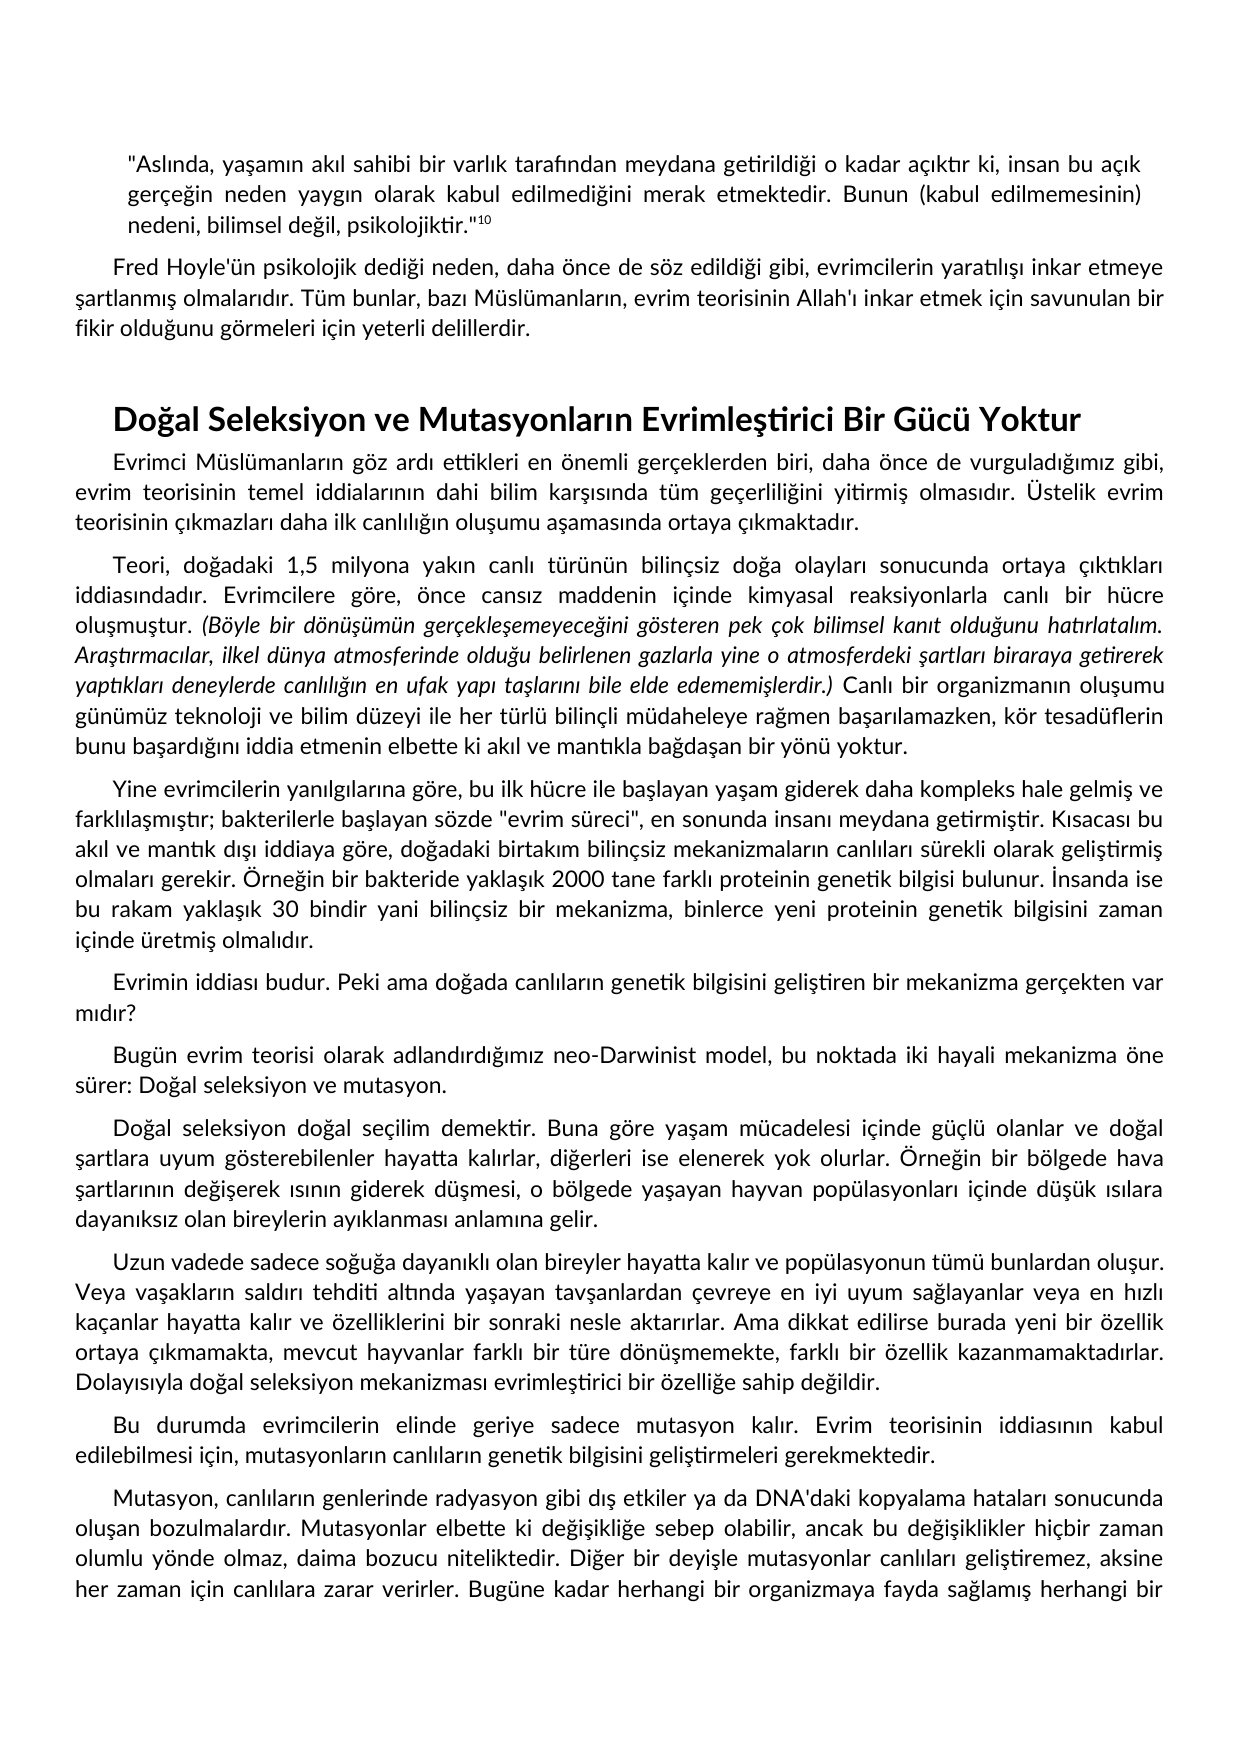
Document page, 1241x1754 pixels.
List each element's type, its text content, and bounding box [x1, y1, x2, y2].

text Evrimin iddiası budur. Peki ama doğada canlıların genetik bilgisini geliştiren bir mekanizma gerçekten var mıdır? [75, 968, 1165, 1026]
text Uzun vadede sadece soğuğa dayanıklı olan bireyler hayatta kalır ve popülasyonun tümü bunlardan oluşur. Veya vaşakların saldırı tehditi altında yaşayan tavşanlardan çevreye en iyi uyum sağlayanlar veya en hızlı kaçanlar hayatta kalır ve özelliklerini bir sonraki nesle aktarırlar. Ama dikkat edilirse burada yeni bir özellik ortaya çıkmamakta, mevcut hayvanlar farklı bir türe dönüşmemekte, farklı bir özellik kazanmamaktadırlar. Dolayısıyla doğal seleksiyon mekanizması evrimleştirici bir özelliğe sahip değildir. [75, 1247, 1165, 1396]
text Mutasyon, canlıların genlerinde radyasyon gibi dış etkiler ya da DNA'daki kopyalama hataları sonucunda oluşan bozulmalardır. Mutasyonlar elbette ki değişikliğe sebep olabilir, ancak bu değişiklikler hiçbir zaman olumlu yönde olmaz, daima bozucu niteliktedir. Diğer bir deyişle mutasyonlar canlıları geliştiremez, aksine her zaman için canlılara zarar verirler. Bugüne kadar herhangi bir organizmaya fayda sağlamış herhangi bir [75, 1484, 1165, 1602]
text Fred Hoyle'ün psikolojik dediği neden, daha önce de söz edildiği gibi, evrimcilerin yaratılışı inkar etmeye şartlanmış olmalarıdır. Tüm bunlar, bazı Müslümanların, evrim teorisinin Allah'ı inkar etmek için savunulan bir fikir olduğunu görmeleri için yeterli delillerdir. [75, 253, 1165, 341]
text "Aslında, yaşamın akıl sahibi bir varlık tarafından meydana getirildiği o kadar açıktır ki, insan bu açık gerçeğin neden yaygın olarak kabul edilmediğini merak etmektedir. Bunun (kabul edilmemesinin) nedeni, bilimsel değil, psikolojiktir."10 [127, 150, 1143, 238]
text Bu durumda evrimcilerin elinde geriye sadece mutasyon kalır. Evrim teorisinin iddiasının kabul edilebilmesi için, mutasyonların canlıların genetik bilgisini geliştirmeleri gerekmektedir. [75, 1411, 1165, 1468]
text Evrimci Müslümanların göz ardı ettikleri en önemli gerçeklerden biri, daha önce de vurguladığımız gibi, evrim teorisinin temel iddialarının dahi bilim karşısında tüm geçerliliğini yitirmiş olmasıdır. Üstelik evrim teorisinin çıkmazları daha ilk canlılığın oluşumu aşamasında ortaya çıkmaktadır. [75, 447, 1165, 535]
text Teori, doğadaki 1,5 milyona yakın canlı türünün bilinçsiz doğa olayları sonucunda ortaya çıktıkları iddiasındadır. Evrimcilere göre, önce cansız maddenin içinde kimyasal reaksiyonlarla canlı bir hücre oluşmuştur. (Böyle bir dönüşümün gerçekleşemeyeceğini gösteren pek çok bilimsel kanıt olduğunu hatırlatalım. Araştırmacılar, ilkel dünya atmosferinde olduğu belirlenen gazlarla yine o atmosferdeki şartları biraraya getirerek yaptıkları deneylerde canlılığın en ufak yapı taşlarını bile elde edememişlerdir.) Canlı bir organizmanın oluşumu günümüz teknoloji ve bilim düzeyi ile her türlü bilinçli müdaheleye rağmen başarılamazken, kör tesadüflerin bunu başardığını iddia etmenin elbette ki akıl ve mantıkla bağdaşan bir yönü yoktur. [75, 550, 1165, 759]
subtitle Doğal Seleksiyon ve Mutasyonların Evrimleştirici Bir Gücü Yoktur [112, 399, 1165, 439]
text Yine evrimcilerin yanılgılarına göre, bu ilk hücre ile başlayan yaşam giderek daha kompleks hale gelmiş ve farklılaşmıştır; bakterilerle başlayan sözde "evrim süreci", en sonunda insanı meydana getirmiştir. Kısacası bu akıl ve mantık dışı iddiaya göre, doğadaki birtakım bilinçsiz mekanizmaların canlıları sürekli olarak geliştirmiş olmaları gerekir. Örneğin bir bakteride yaklaşık 2000 tane farklı proteinin genetik bilgisi bulunur. İnsanda ise bu rakam yaklaşık 30 bindir yani bilinçsiz bir mekanizma, binlerce yeni proteinin genetik bilgisini zaman içinde üretmiş olmalıdır. [75, 774, 1165, 953]
text Doğal seleksiyon doğal seçilim demektir. Buna göre yaşam mücadelesi içinde güçlü olanlar ve doğal şartlara uyum gösterebilenler hayatta kalırlar, diğerleri ise elenerek yok olurlar. Örneğin bir bölgede hava şartlarının değişerek ısının giderek düşmesi, o bölgede yaşayan hayvan popülasyonları içinde düşük ısılara dayanıksız olan bireylerin ayıklanması anlamına gelir. [75, 1114, 1165, 1232]
text Bugün evrim teorisi olarak adlandırdığımız neo-Darwinist model, bu noktada iki hayali mekanizma öne sürer: Doğal seleksiyon ve mutasyon. [75, 1041, 1165, 1099]
